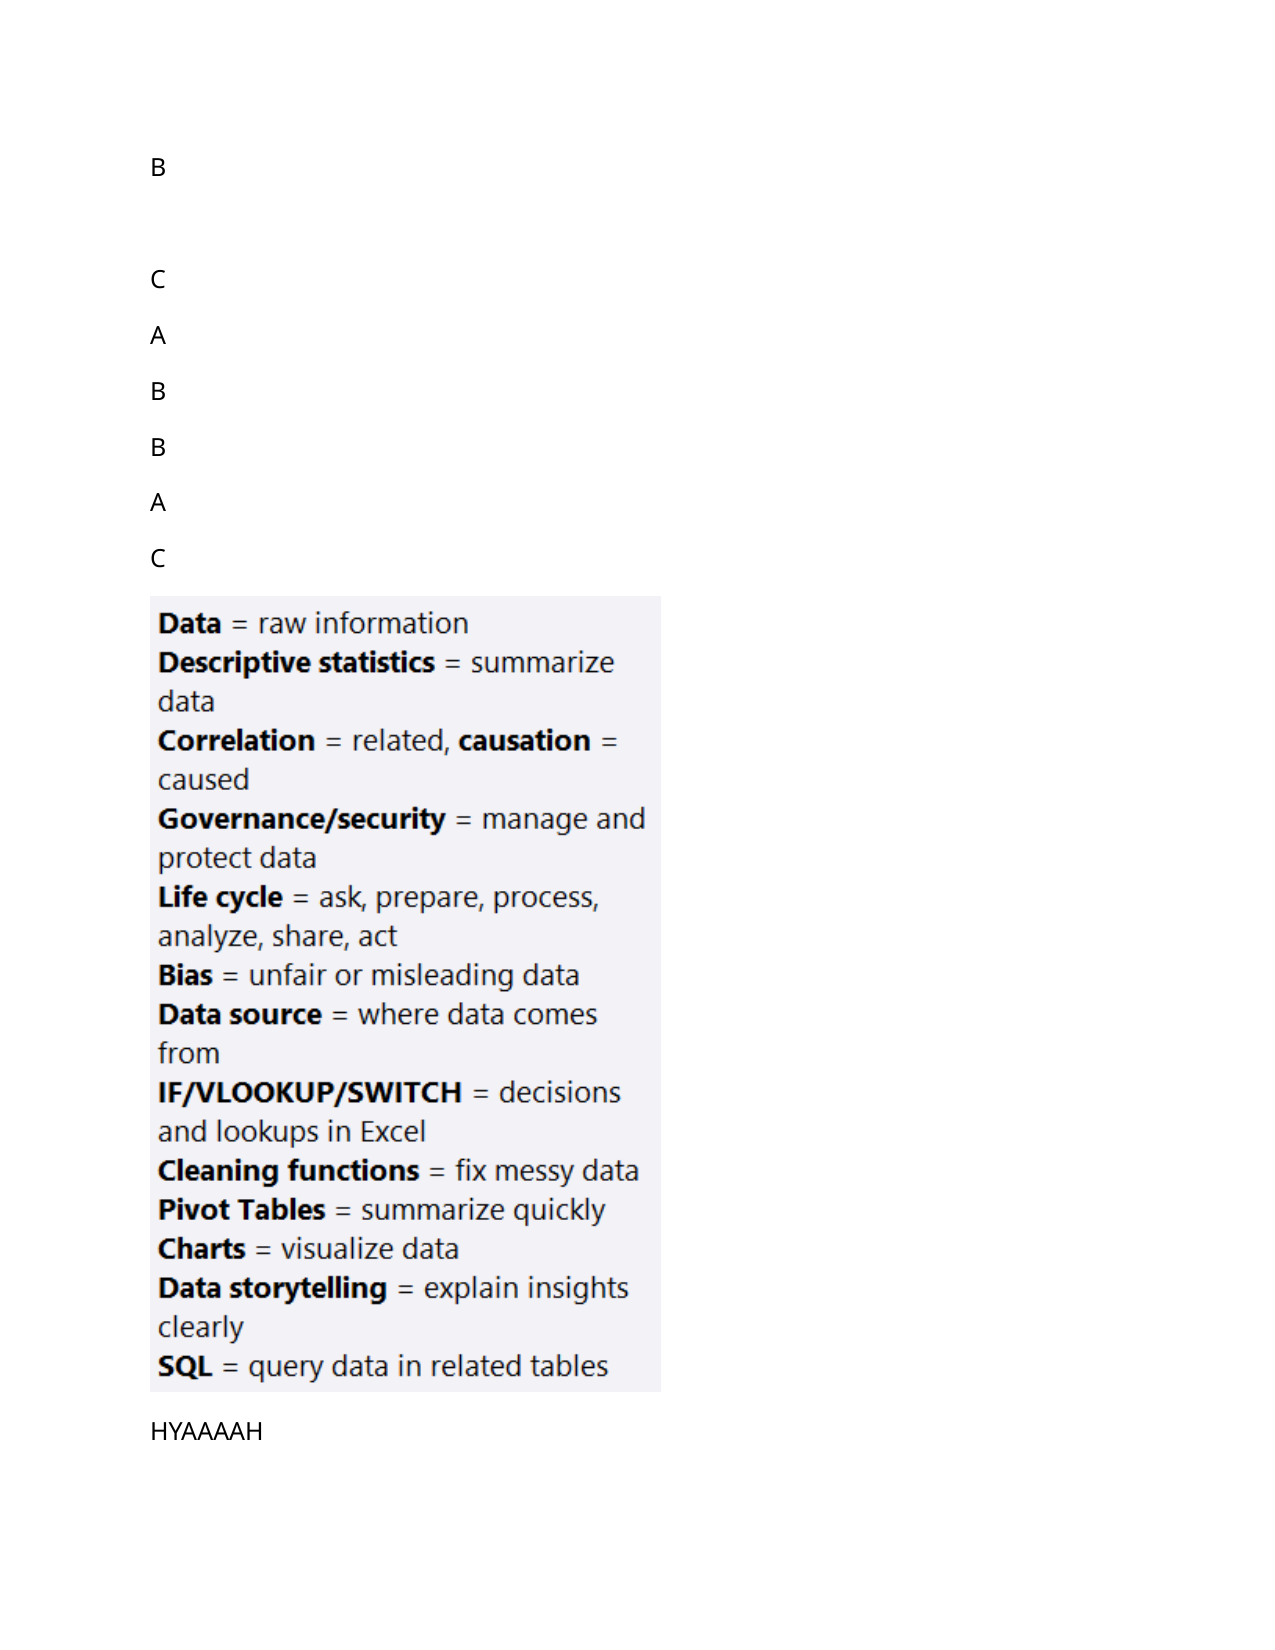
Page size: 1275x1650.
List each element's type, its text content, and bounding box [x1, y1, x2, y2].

text A [150, 317, 1125, 352]
text B [150, 429, 1125, 463]
text C [150, 262, 1125, 296]
text B [150, 150, 1125, 184]
text A [150, 485, 1125, 519]
text C [150, 541, 1125, 575]
text HYAAAAH [150, 1414, 1125, 1448]
text B [150, 373, 1125, 407]
